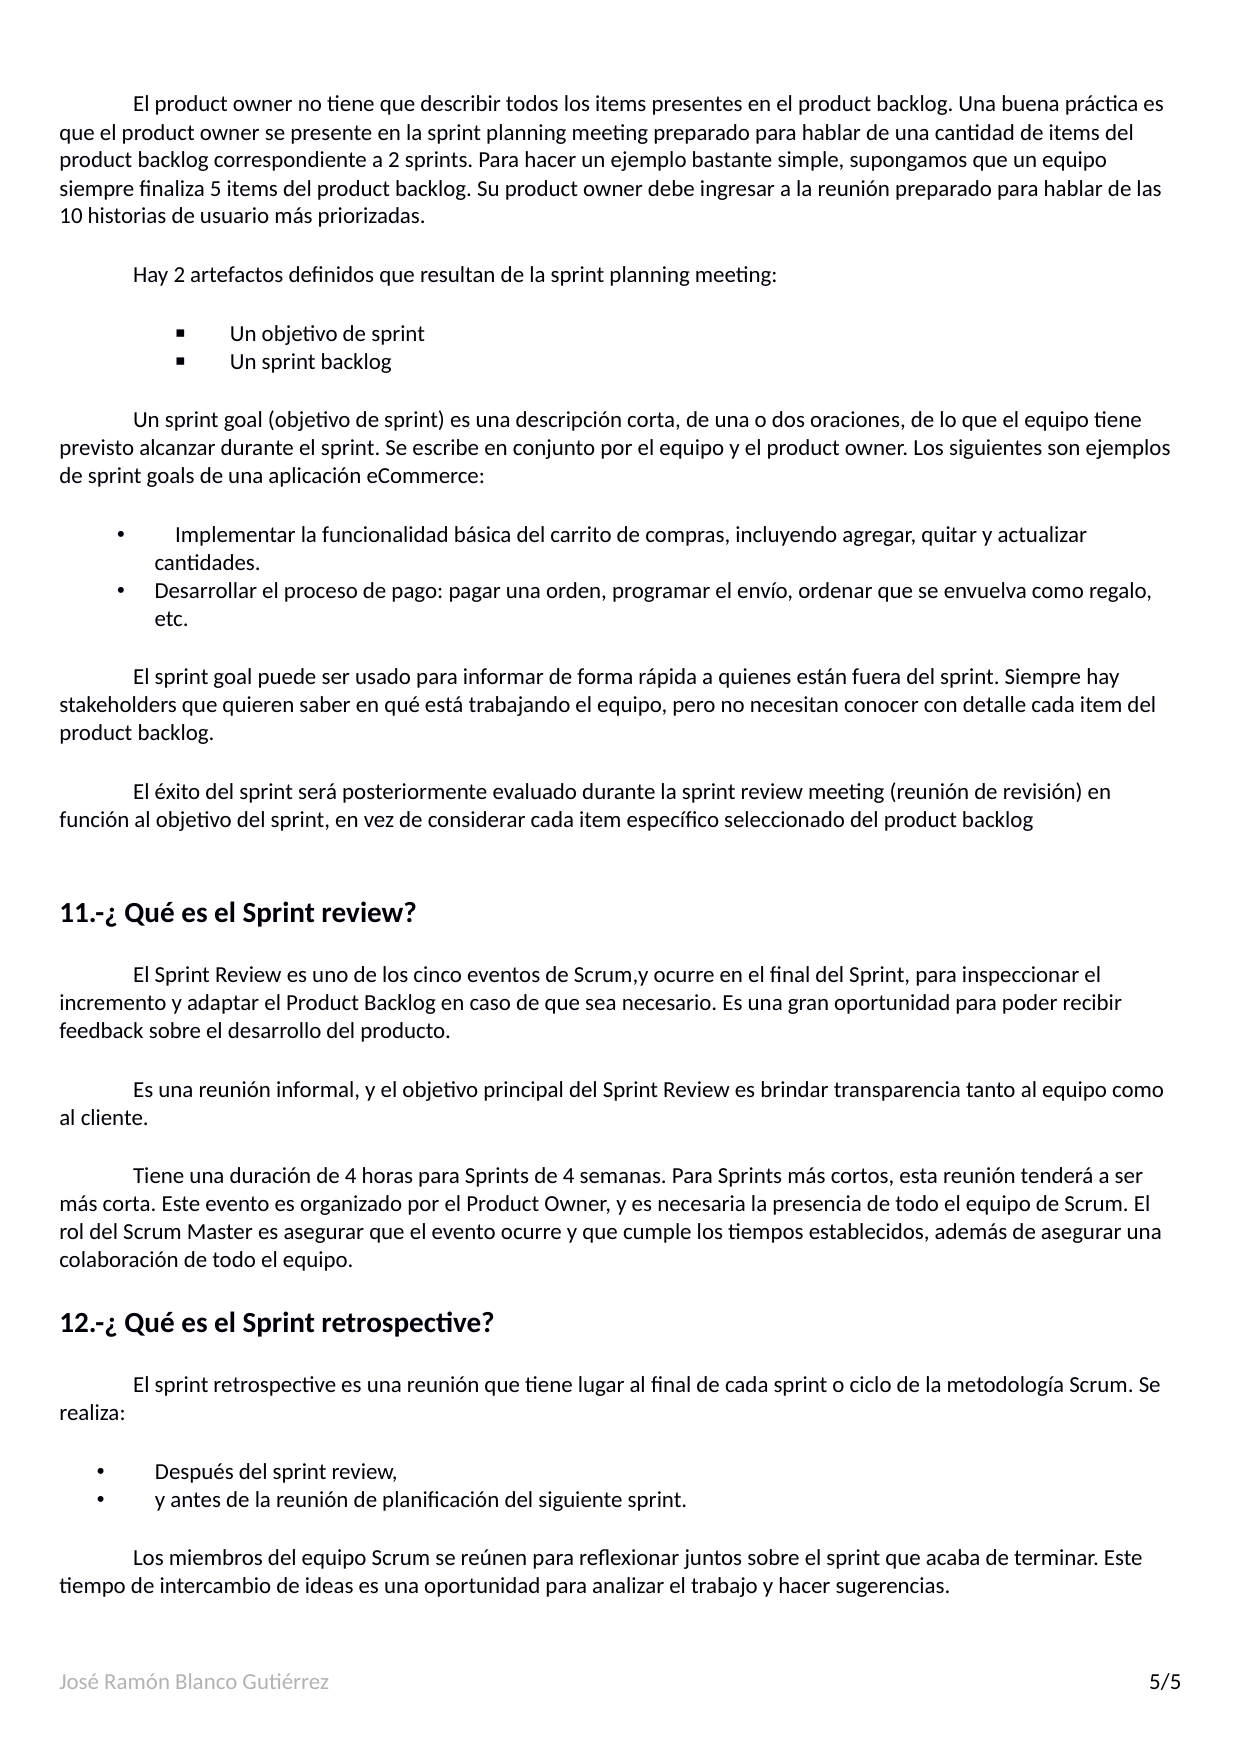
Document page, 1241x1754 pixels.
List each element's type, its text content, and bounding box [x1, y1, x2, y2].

list Después del sprint review, [97, 1457, 1181, 1485]
list Implementar la funcionalidad básica del carrito de compras, incluyendo agregar, quitar y actualizar cantidades. [117, 520, 1181, 576]
text 11.-¿ Qué es el Sprint review? [59, 894, 1181, 930]
list Un objetivo de sprint [172, 319, 1181, 347]
text El sprint goal puede ser usado para informar de forma rápida a quienes están fuera del sprint. Siempre hay stakeholders que quieren saber en qué está trabajando el equipo, pero no necesitan conocer con detalle cada item del product backlog. [59, 662, 1181, 747]
text El sprint retrospective es una reunión que tiene lugar al final de cada sprint o ciclo de la metodología Scrum. Se realiza: [59, 1370, 1181, 1426]
list Un sprint backlog [172, 347, 1181, 375]
text El Sprint Review es uno de los cinco eventos de Scrum,y ocurre en el final del Sprint, para inspeccionar el incremento y adaptar el Product Backlog en caso de que sea necesario. Es una gran oportunidad para poder recibir feedback sobre el desarrollo del producto. [59, 960, 1181, 1044]
text El éxito del sprint será posteriormente evaluado durante la sprint review meeting (reunión de revisión) en función al objetivo del sprint, en vez de considerar cada item específico seleccionado del product backlog [59, 777, 1181, 833]
text Un sprint goal (objetivo de sprint) es una descripción corta, de una o dos oraciones, de lo que el equipo tiene previsto alcanzar durante el sprint. Se escribe en conjunto por el equipo y el product owner. Los siguientes son ejemplos de sprint goals de una aplicación eCommerce: [59, 405, 1181, 489]
list Desarrollar el proceso de pago: pagar una orden, programar el envío, ordenar que se envuelva como regalo, etc. [117, 576, 1181, 632]
text Es una reunión informal, y el objetivo principal del Sprint Review es brindar transparencia tanto al equipo como al cliente. [59, 1075, 1181, 1131]
text Hay 2 artefactos definidos que resultan de la sprint planning meeting: [59, 260, 1181, 288]
text 12.-¿ Qué es el Sprint retrospective? [59, 1304, 1181, 1340]
text Los miembros del equipo Scrum se reúnen para reflexionar juntos sobre el sprint que acaba de terminar. Este tiempo de intercambio de ideas es una oportunidad para analizar el trabajo y hacer sugerencias. [59, 1543, 1181, 1599]
list y antes de la reunión de planificación del siguiente sprint. [97, 1485, 1181, 1513]
text El product owner no tiene que describir todos los items presentes en el product backlog. Una buena práctica es que el product owner se presente en la sprint planning meeting preparado para hablar de una cantidad de items del product backlog correspondiente a 2 sprints. Para hacer un ejemplo bastante simple, supongamos que un equipo siempre finaliza 5 items del product backlog. Su product owner debe ingresar a la reunión preparado para hablar de las 10 historias de usuario más priorizadas. [59, 89, 1181, 230]
text Tiene una duración de 4 horas para Sprints de 4 semanas. Para Sprints más cortos, esta reunión tenderá a ser más corta. Este evento es organizado por el Product Owner, y es necesaria la presencia de todo el equipo de Scrum. El rol del Scrum Master es asegurar que el evento ocurre y que cumple los tiempos establecidos, además de asegurar una colaboración de todo el equipo. [59, 1161, 1181, 1273]
